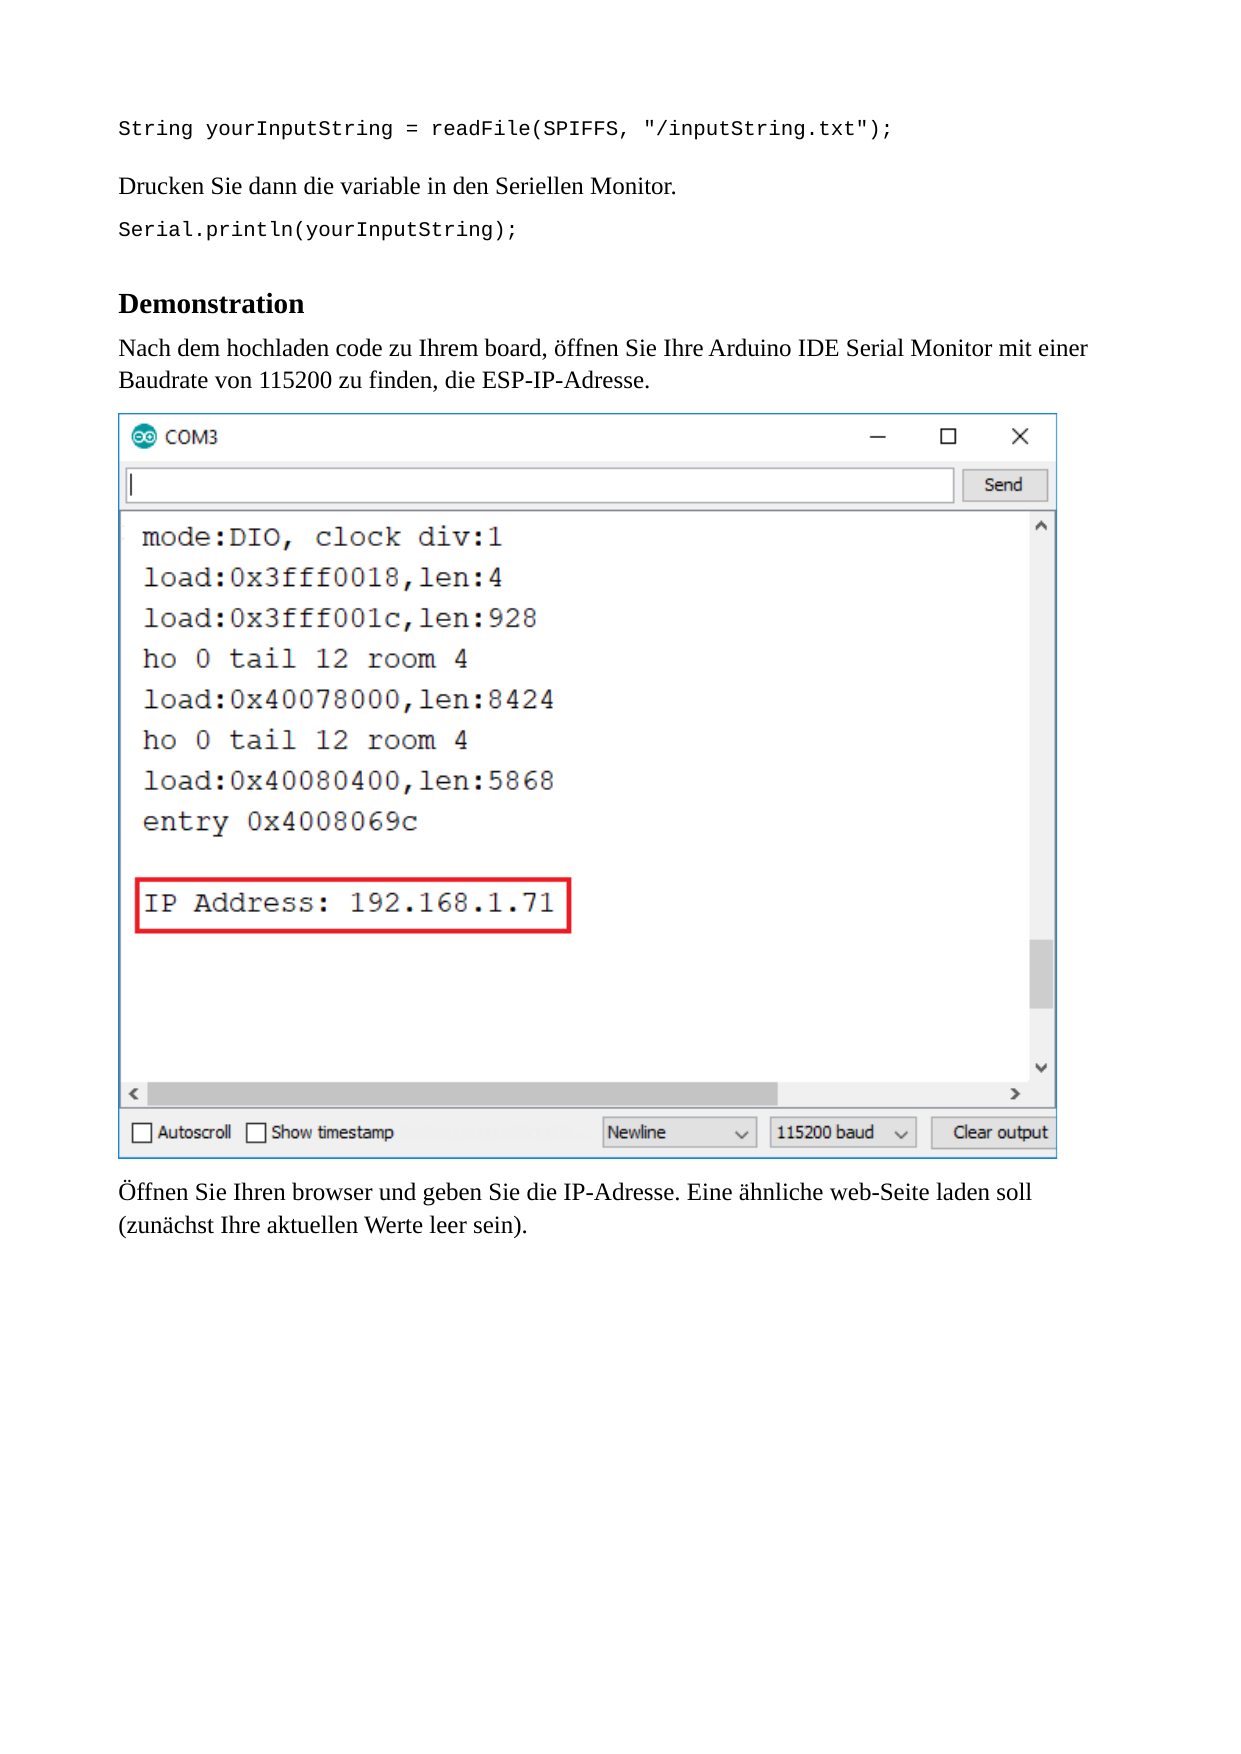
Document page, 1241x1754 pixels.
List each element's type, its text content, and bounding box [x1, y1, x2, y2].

text Serial.println(yourInputString); [118, 219, 1122, 242]
text Öffnen Sie Ihren browser und geben Sie die IP-Adresse. Eine ähnliche web-Seite laden soll (zunächst Ihre aktuellen Werte leer sein). [118, 1177, 1122, 1239]
picture [118, 413, 1058, 1159]
text Nach dem hochladen code zu Ihrem board, öffnen Sie Ihre Arduino IDE Serial Monitor mit einer Baudrate von 115200 zu finden, die ESP-IP-Adresse. [118, 333, 1122, 394]
text String yourInputString = readFile(SPIFFS, "/inputString.txt"); [118, 118, 1122, 142]
text Drucken Sie dann die variable in den Seriellen Monitor. [118, 171, 1122, 200]
subtitle Demonstration [118, 287, 1122, 320]
